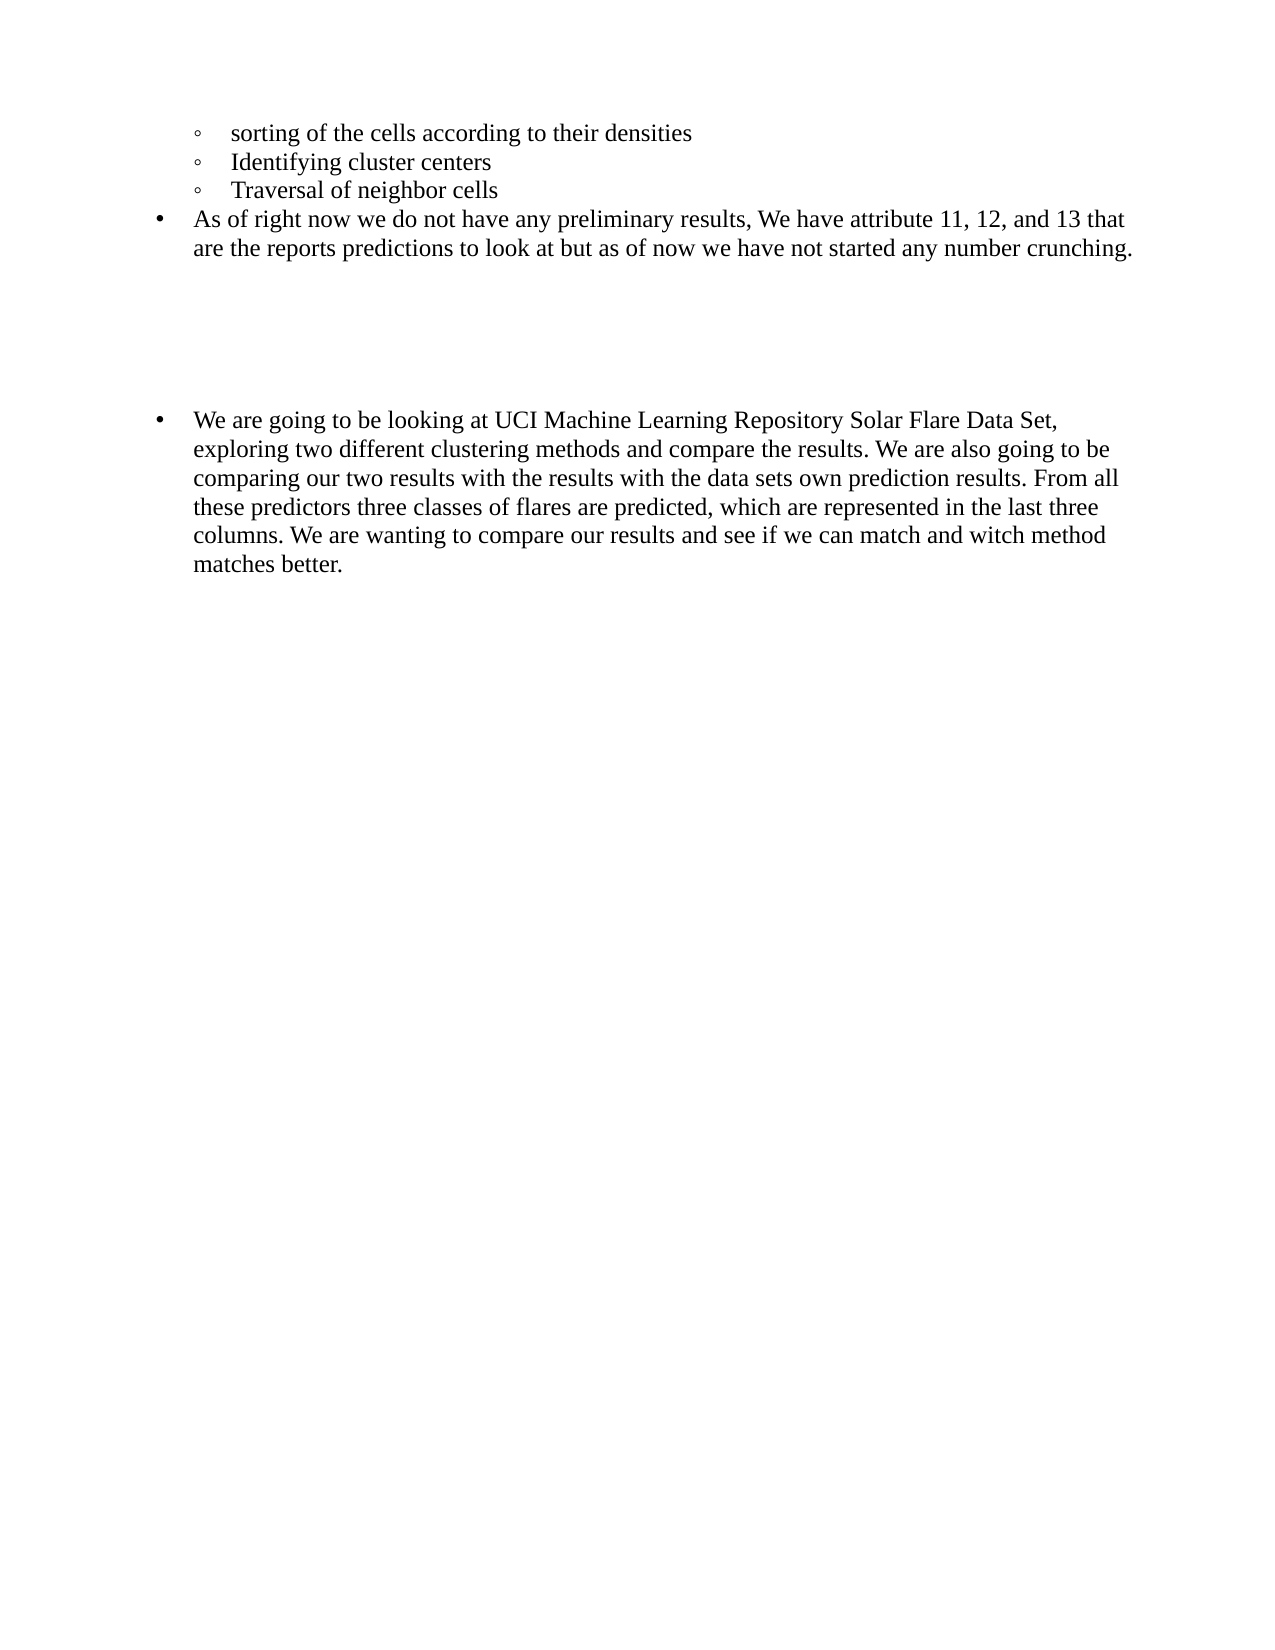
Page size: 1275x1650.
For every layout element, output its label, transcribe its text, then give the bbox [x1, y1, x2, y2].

list We are going to be looking at UCI Machine Learning Repository Solar Flare Data Set, exploring two different clustering methods and compare the results. We are also going to be comparing our two results with the results with the data sets own prediction results. From all these predictors three classes of flares are predicted, which are represented in the last three columns. We are wanting to compare our results and see if we can match and witch method matches better. [156, 406, 1157, 578]
list Traversal of neighbor cells [193, 176, 1157, 204]
list sorting of the cells according to their densities [193, 118, 1157, 147]
list Identifying cluster centers [193, 147, 1157, 176]
list As of right now we do not have any preliminary results, We have attribute 11, 12, and 13 that are the reports predictions to look at but as of now we have not started any number crunching. [156, 204, 1157, 262]
